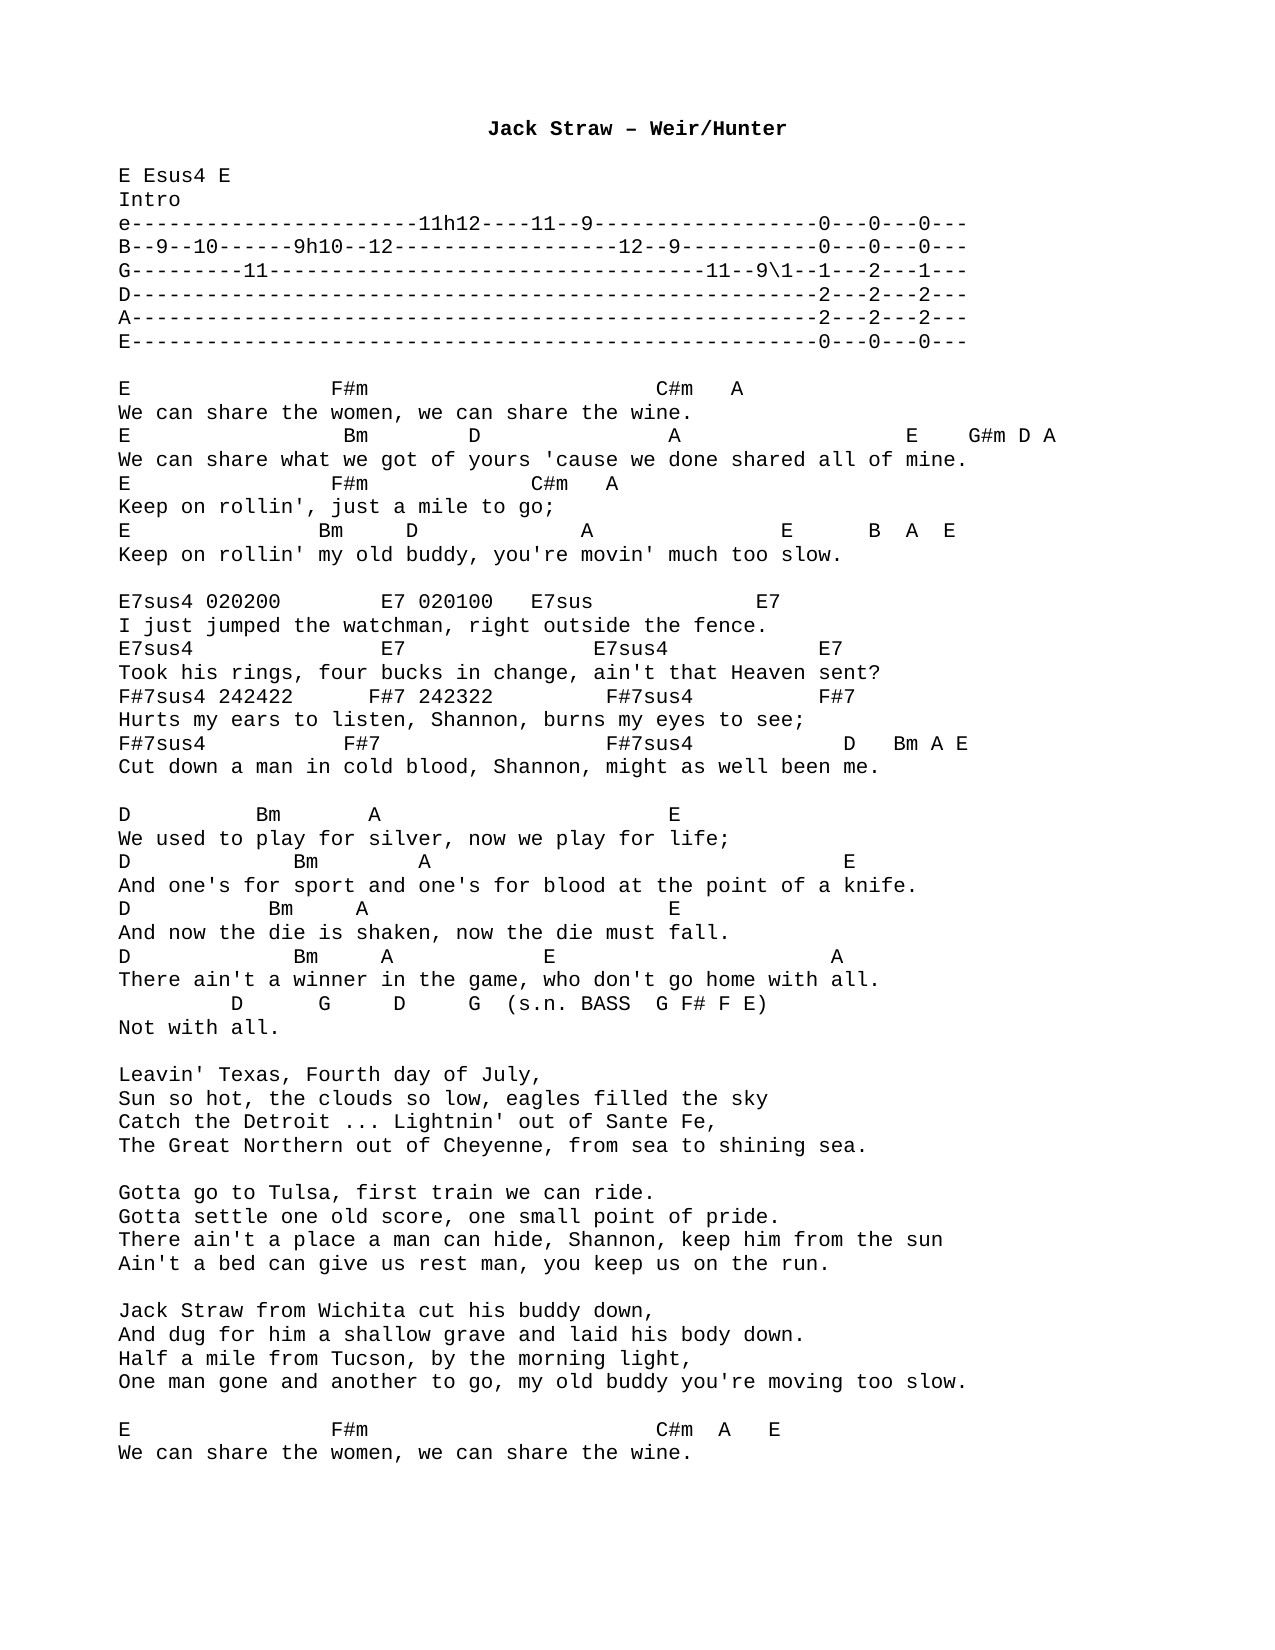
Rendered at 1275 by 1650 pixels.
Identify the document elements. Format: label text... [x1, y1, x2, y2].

text Intro [118, 189, 1157, 213]
text A-------------------------------------------------------2---2---2--- [118, 307, 1157, 331]
text Keep on rollin', just a mile to go; [118, 496, 1157, 520]
text Not with all. [118, 1017, 1157, 1040]
text Gotta go to Tulsa, first train we can ride. [118, 1182, 1157, 1206]
text We can share what we got of yours 'cause we done shared all of mine. [118, 449, 1157, 473]
text Half a mile from Tucson, by the morning light, [118, 1348, 1157, 1371]
text E Bm D A E B A E [118, 520, 1157, 544]
text F#7sus4 F#7 F#7sus4 D Bm A E [118, 733, 1157, 757]
text There ain't a place a man can hide, Shannon, keep him from the sun [118, 1229, 1157, 1253]
text Jack Straw – Weir/Hunter [118, 118, 1157, 142]
text E7sus4 020200 E7 020100 E7sus E7 [118, 591, 1157, 615]
text We can share the women, we can share the wine. [118, 1442, 1157, 1466]
text B--9--10------9h10--12------------------12--9-----------0---0---0--- [118, 236, 1157, 260]
text And now the die is shaken, now the die must fall. [118, 922, 1157, 946]
text There ain't a winner in the game, who don't go home with all. [118, 969, 1157, 993]
text Took his rings, four bucks in change, ain't that Heaven sent? [118, 662, 1157, 686]
text D Bm A E [118, 898, 1157, 922]
text D Bm A E [118, 851, 1157, 875]
text Gotta settle one old score, one small point of pride. [118, 1206, 1157, 1229]
text We can share the women, we can share the wine. [118, 402, 1157, 426]
text We used to play for silver, now we play for life; [118, 827, 1157, 851]
text One man gone and another to go, my old buddy you're moving too slow. [118, 1371, 1157, 1395]
text Sun so hot, the clouds so low, eagles filled the sky [118, 1088, 1157, 1111]
text Hurts my ears to listen, Shannon, burns my eyes to see; [118, 709, 1157, 733]
text E-------------------------------------------------------0---0---0--- [118, 331, 1157, 354]
text D-------------------------------------------------------2---2---2--- [118, 284, 1157, 307]
text G---------11-----------------------------------11--9\1--1---2---1--- [118, 260, 1157, 284]
text D G D G (s.n. BASS G F# F E) [118, 993, 1157, 1017]
text Keep on rollin' my old buddy, you're movin' much too slow. [118, 544, 1157, 567]
text D Bm A E [118, 804, 1157, 827]
text E Bm D A E G#m D A [118, 426, 1157, 449]
text E F#m C#m A [118, 473, 1157, 496]
text F#7sus4 242422 F#7 242322 F#7sus4 F#7 [118, 686, 1157, 709]
text E F#m C#m A [118, 378, 1157, 402]
text The Great Northern out of Cheyenne, from sea to shining sea. [118, 1135, 1157, 1158]
text Leavin' Texas, Fourth day of July, [118, 1064, 1157, 1088]
text Catch the Detroit ... Lightnin' out of Sante Fe, [118, 1111, 1157, 1135]
text And one's for sport and one's for blood at the point of a knife. [118, 875, 1157, 898]
text E7sus4 E7 E7sus4 E7 [118, 638, 1157, 662]
text Ain't a bed can give us rest man, you keep us on the run. [118, 1253, 1157, 1277]
text e-----------------------11h12----11--9------------------0---0---0--- [118, 213, 1157, 236]
text Cut down a man in cold blood, Shannon, might as well been me. [118, 757, 1157, 780]
text D Bm A E A [118, 946, 1157, 969]
text Jack Straw from Wichita cut his buddy down, [118, 1300, 1157, 1324]
text And dug for him a shallow grave and laid his body down. [118, 1324, 1157, 1348]
text I just jumped the watchman, right outside the fence. [118, 615, 1157, 638]
text E Esus4 E [118, 165, 1157, 189]
text E F#m C#m A E [118, 1419, 1157, 1442]
